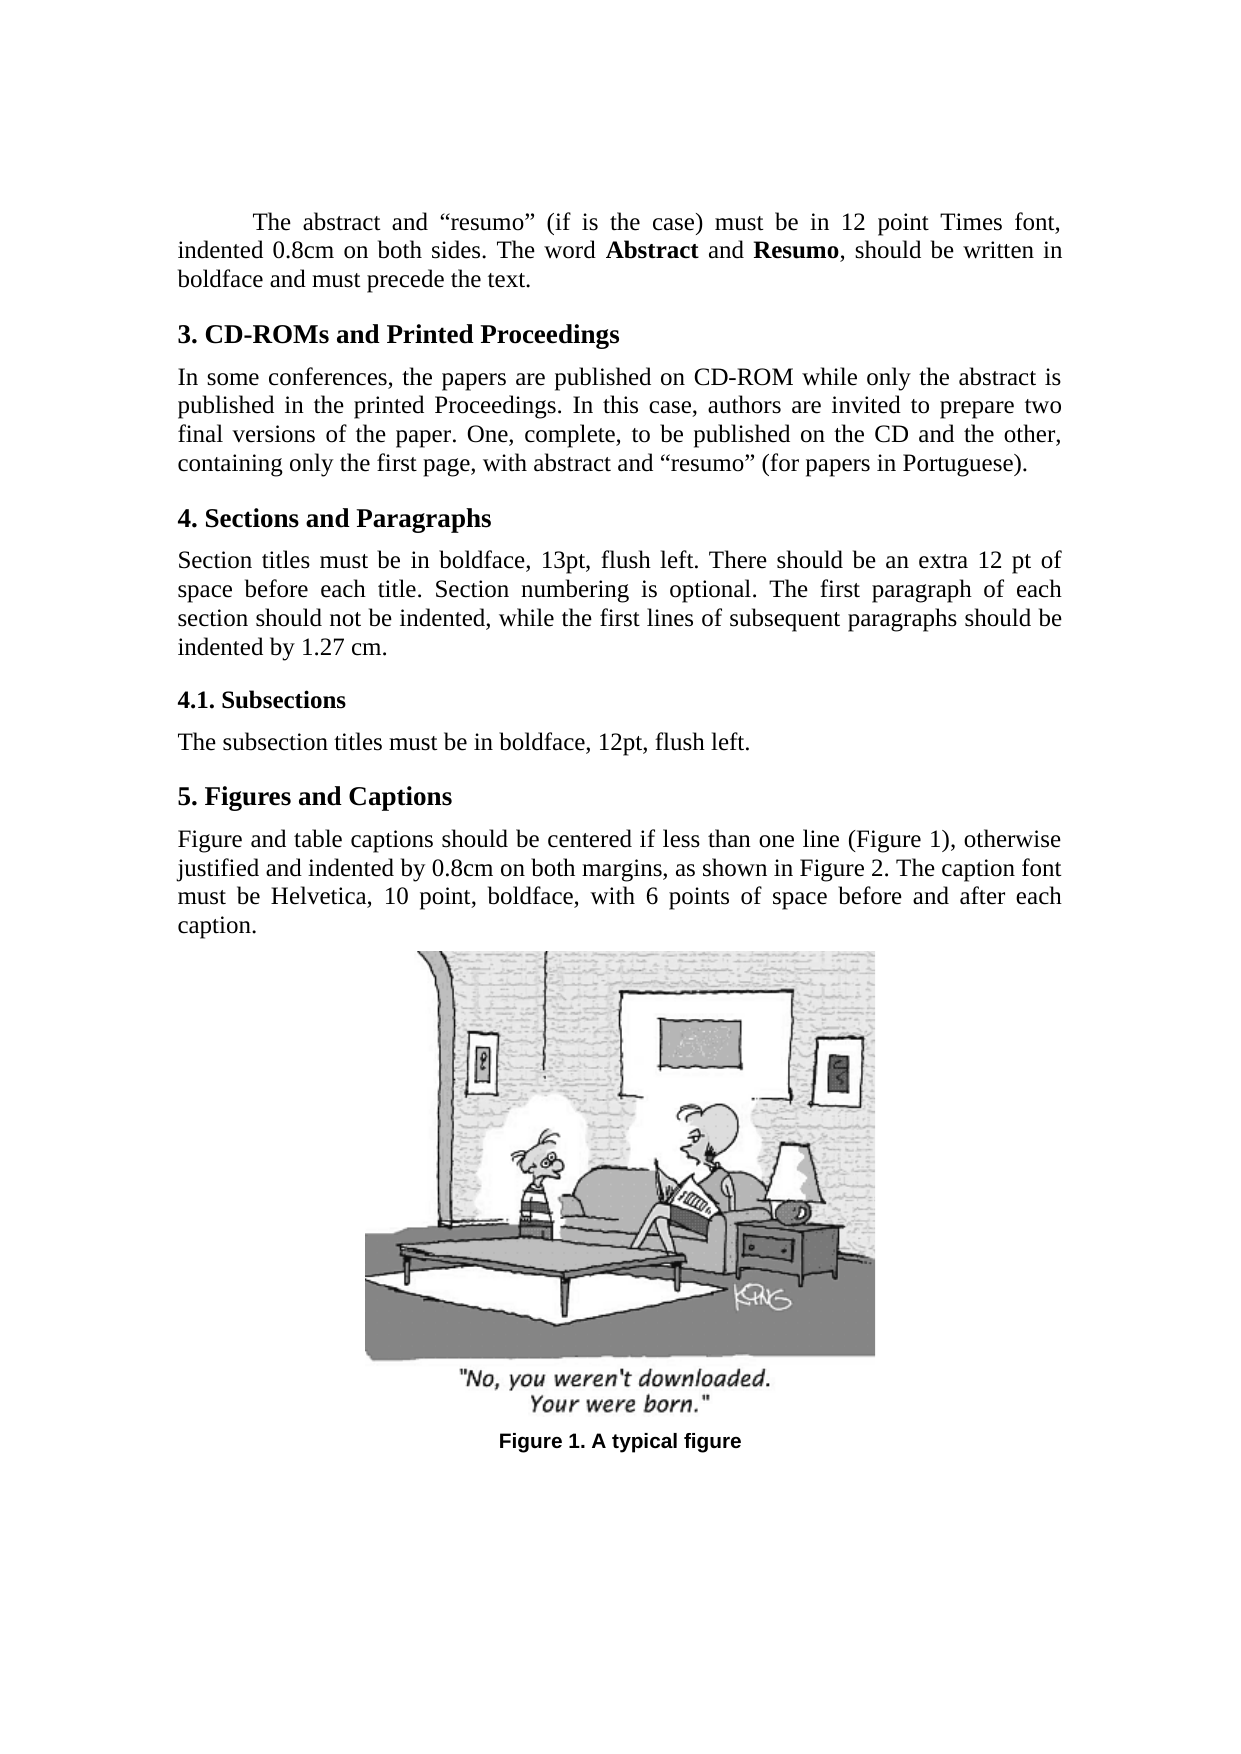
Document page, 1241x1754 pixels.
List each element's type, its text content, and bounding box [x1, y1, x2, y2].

text Figure 1. A typical figure [224, 1429, 1016, 1453]
subtitle 5. Figures and Captions [177, 780, 1063, 811]
subtitle 4.1. Subsections [177, 685, 1063, 714]
text Figure and table captions should be centered if less than one line (Figure 1), otherwise justified and indented by 0.8cm on both margins, as shown in Figure 2. The caption font must be Helvetica, 10 point, boldface, with 6 points of space before and after each caption. [177, 824, 1063, 939]
subtitle 3. CD-ROMs and Printed Proceedings [177, 318, 1063, 349]
subtitle 4. Sections and Paragraphs [177, 502, 1063, 533]
text The subsection titles must be in boldface, 12pt, flush left. [177, 727, 1063, 755]
text Section titles must be in boldface, 13pt, flush left. There should be an extra 12 pt of space before each title. Section numbering is optional. The first paragraph of each section should not be indented, while the first lines of subsequent paragraphs should be indented by 1.27 cm. [177, 545, 1063, 660]
text In some conferences, the papers are published on CD-ROM while only the abstract is published in the printed Proceedings. In this case, authors are invited to prepare two final versions of the paper. One, complete, to be published on the CD and the other, containing only the first page, with abstract and “resumo” (for papers in Portuguese). [177, 362, 1063, 477]
text The abstract and “resumo” (if is the case) must be in 12 point Times font, indented 0.8cm on both sides. The word Abstract and Resumo, should be written in boldface and must precede the text. [177, 207, 1063, 293]
